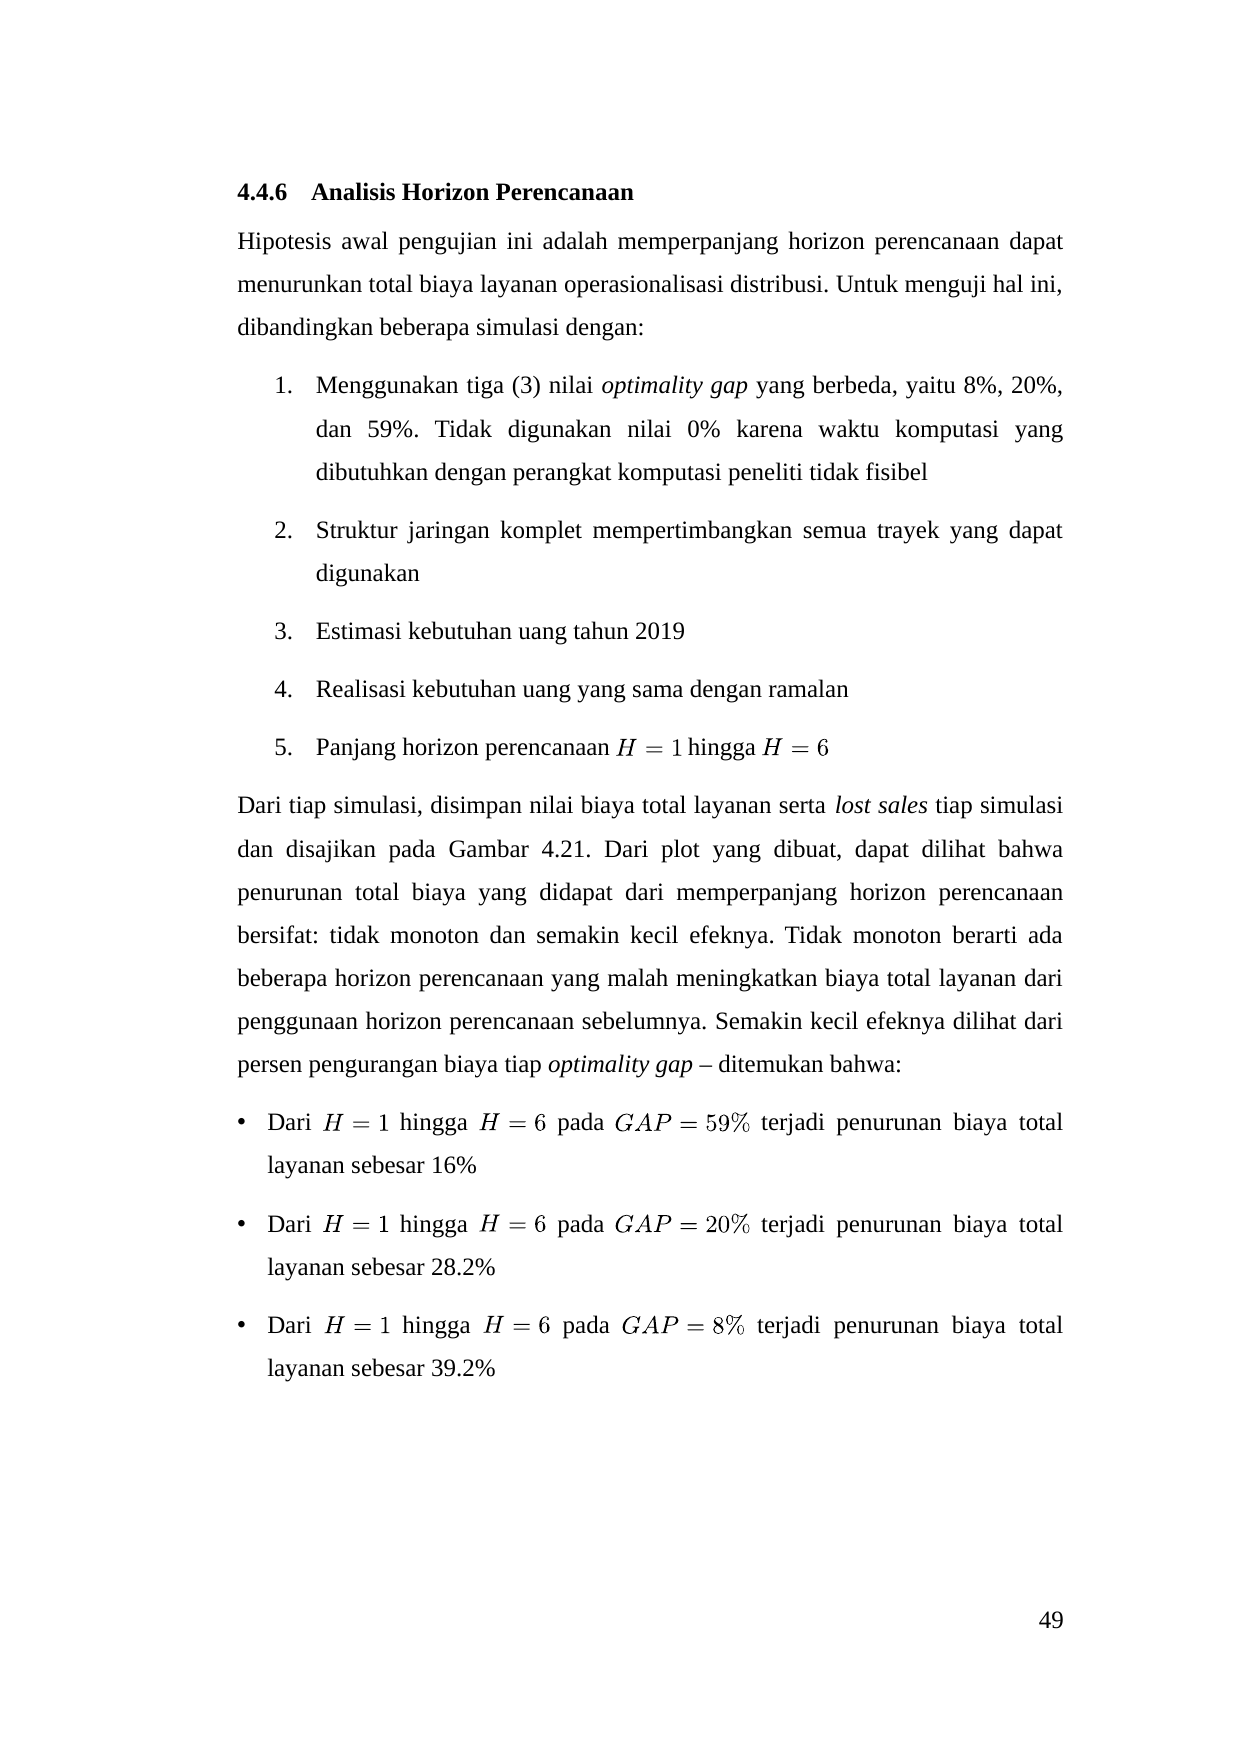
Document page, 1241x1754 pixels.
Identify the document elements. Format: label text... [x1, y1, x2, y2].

list Dari hingga pada terjadi penurunan biaya total layanan sebesar 16% [237, 1107, 1063, 1179]
list Menggunakan tiga (3) nilai optimality gap yang berbeda, yaitu 8%, 20%, dan 59%. Tidak digunakan nilai 0% karena waktu komputasi yang dibutuhkan dengan perangkat komputasi peneliti tidak fisibel [274, 371, 1063, 486]
list Dari hingga pada terjadi penurunan biaya total layanan sebesar 39.2% [237, 1310, 1063, 1382]
subtitle Analisis Horizon Perencanaan [237, 177, 1063, 206]
list Estimasi kebutuhan uang tahun 2019 [274, 616, 1063, 645]
text Dari tiap simulasi, disimpan nilai biaya total layanan serta lost sales tiap simulasi dan disajikan pada Gambar 4.21. Dari plot yang dibuat, dapat dilihat bahwa penurunan total biaya yang didapat dari memperpanjang horizon perencanaan bersifat: tidak monoton dan semakin kecil efeknya. Tidak monoton berarti ada beberapa horizon perencanaan yang malah meningkatkan biaya total layanan dari penggunaan horizon perencanaan sebelumnya. Semakin kecil efeknya dilihat dari persen pengurangan biaya tiap optimality gap – ditemukan bahwa: [237, 791, 1063, 1078]
text Hipotesis awal pengujian ini adalah memperpanjang horizon perencanaan dapat menurunkan total biaya layanan operasionalisasi distribusi. Untuk menguji hal ini, dibandingkan beberapa simulasi dengan: [237, 226, 1063, 341]
list Struktur jaringan komplet mempertimbangkan semua trayek yang dapat digunakan [274, 515, 1063, 587]
list Realisasi kebutuhan uang yang sama dengan ramalan [274, 674, 1063, 703]
list Dari hingga pada terjadi penurunan biaya total layanan sebesar 28.2% [237, 1209, 1063, 1281]
list Panjang horizon perencanaan hingga [274, 732, 1063, 761]
